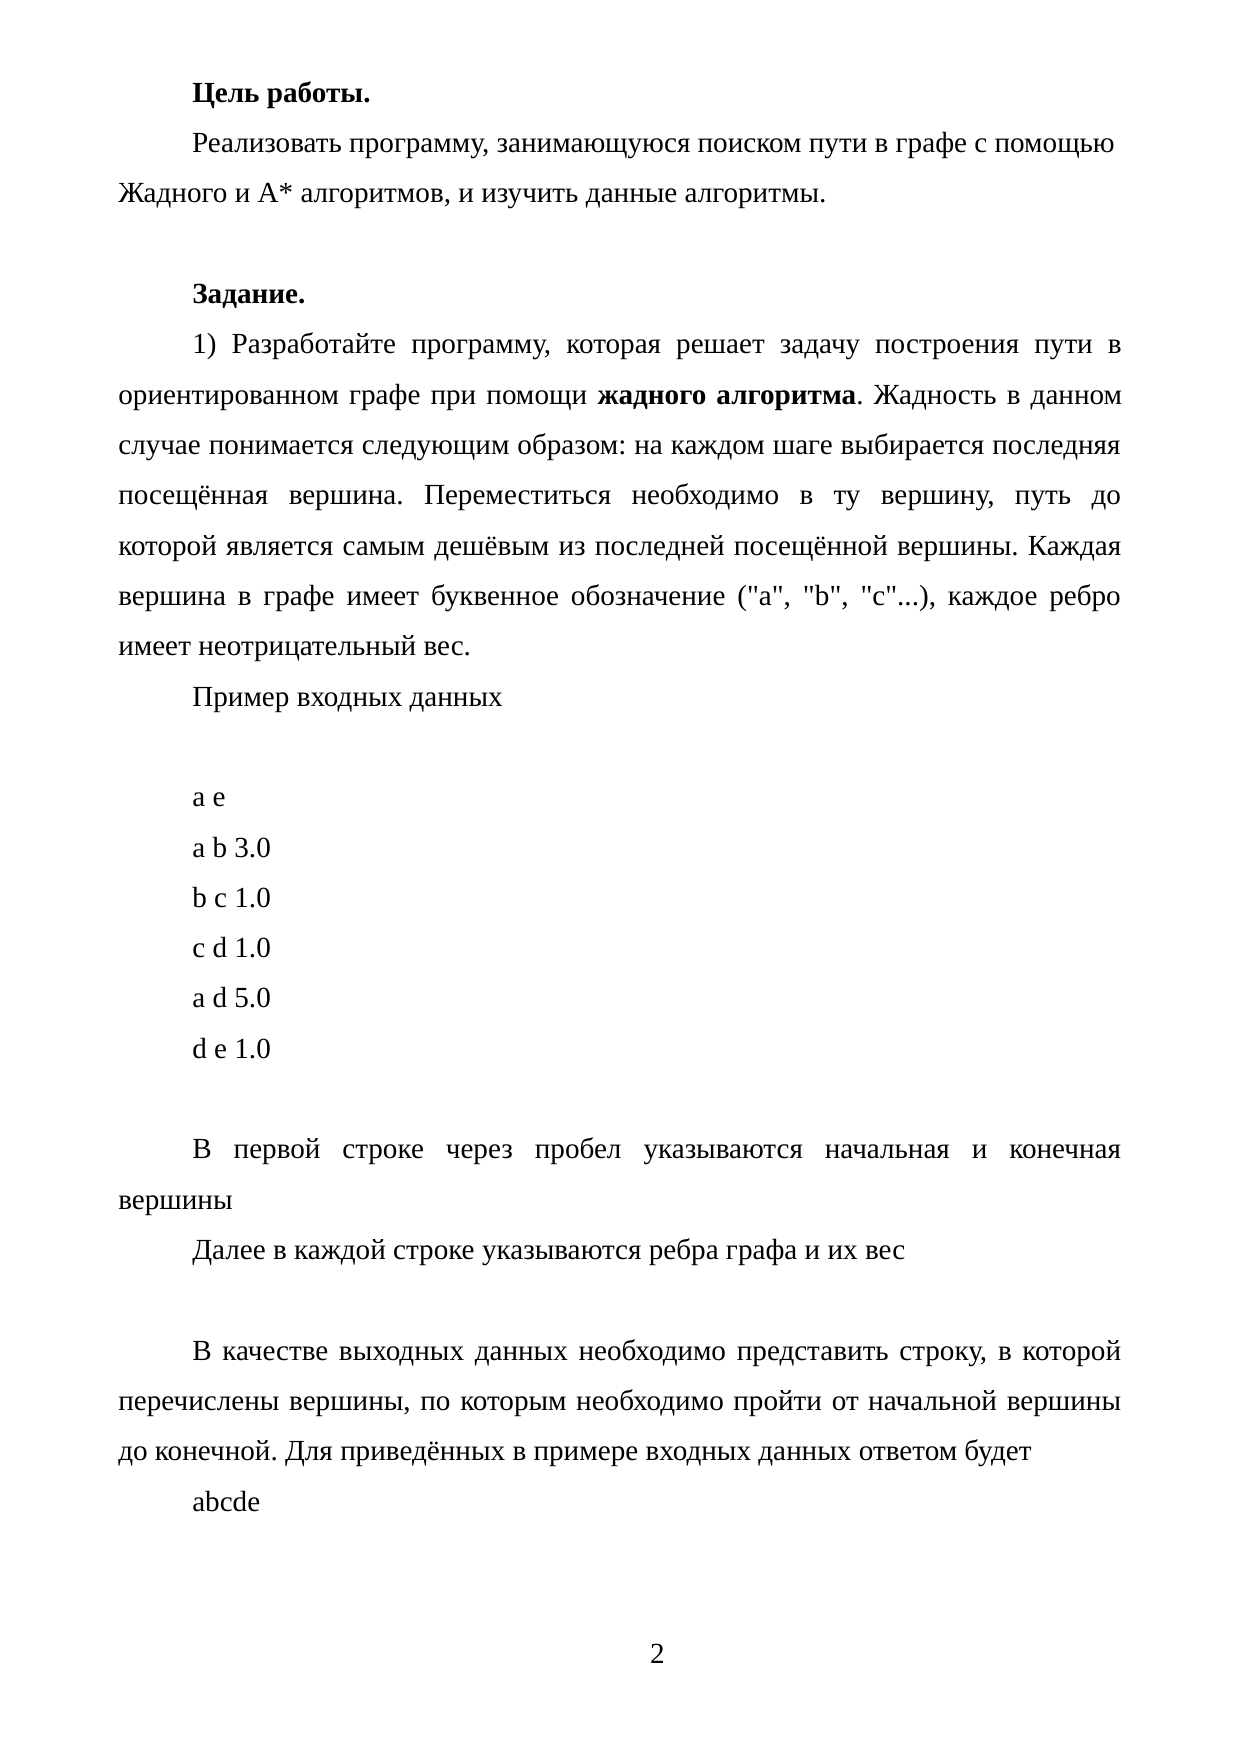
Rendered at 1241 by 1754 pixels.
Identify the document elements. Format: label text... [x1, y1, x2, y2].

text a e [118, 779, 1122, 813]
text Далее в каждой строке указываются ребра графа и их вес [118, 1232, 1122, 1266]
text a b 3.0 [118, 830, 1122, 863]
text b c 1.0 [118, 880, 1122, 913]
text abcde [118, 1484, 1122, 1517]
text В первой строке через пробел указываются начальная и конечная вершины [118, 1132, 1122, 1215]
text d e 1.0 [118, 1031, 1122, 1064]
text Пример входных данных [118, 679, 1122, 712]
text В качестве выходных данных необходимо представить строку, в которой перечислены вершины, по которым необходимо пройти от начальной вершины до конечной. Для приведённых в примере входных данных ответом будет [118, 1333, 1122, 1467]
subtitle Цель работы. [118, 75, 1122, 108]
text c d 1.0 [118, 930, 1122, 964]
text a d 5.0 [118, 981, 1122, 1014]
text Реализовать программу, занимающуюся поиском пути в графе с помощью Жадного и А* алгоритмов, и изучить данные алгоритмы. [118, 125, 1122, 209]
subtitle Задание. [118, 276, 1122, 310]
text 1) Разработайте программу, которая решает задачу построения пути в ориентированном графе при помощи жадного алгоритма. Жадность в данном случае понимается следующим образом: на каждом шаге выбирается последняя посещённая вершина. Переместиться необходимо в ту вершину, путь до которой является самым дешёвым из последней посещённой вершины. Каждая вершина в графе имеет буквенное обозначение ("a", "b", "c"...), каждое ребро имеет неотрицательный вес. [118, 327, 1122, 662]
